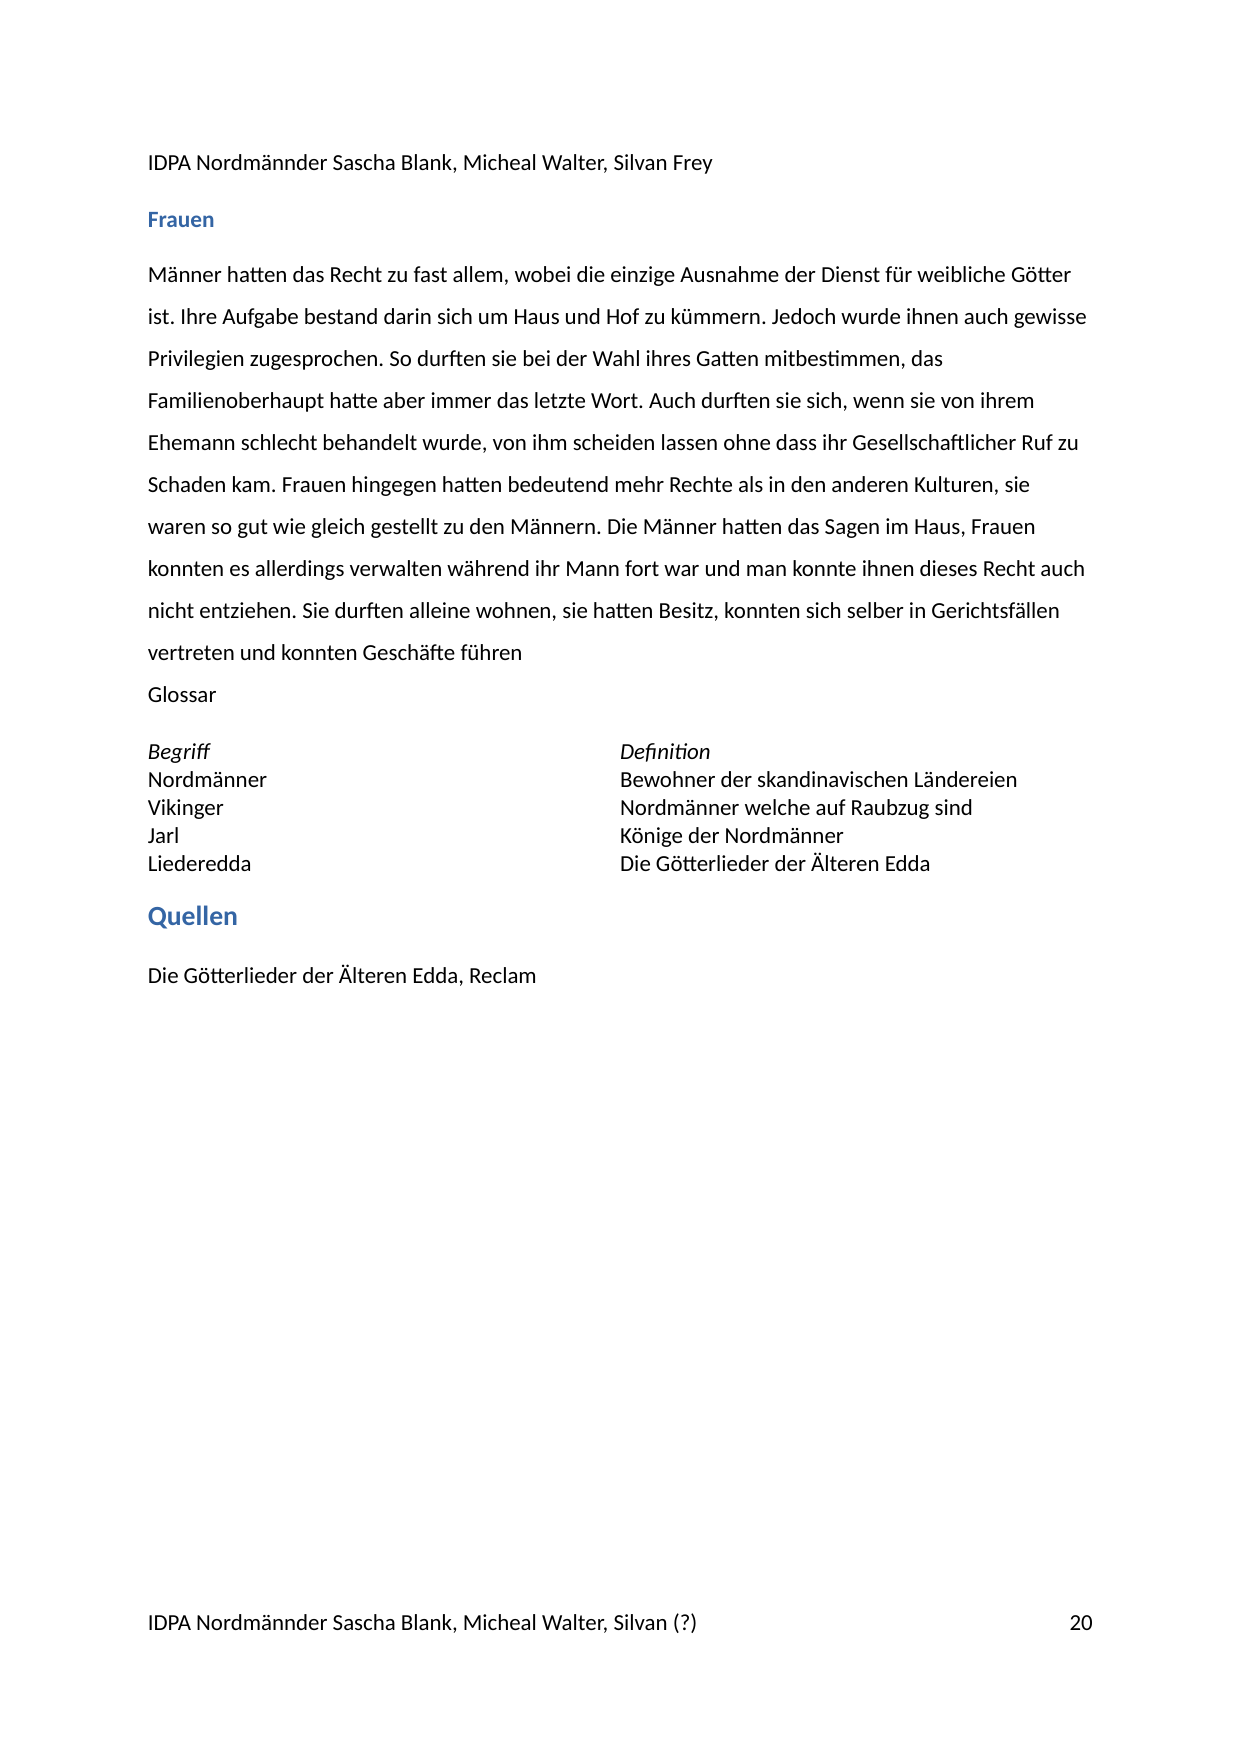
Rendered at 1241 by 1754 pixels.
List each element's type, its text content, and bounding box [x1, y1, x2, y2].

table_cell Die Götterlieder der Älteren Edda [620, 849, 1093, 877]
table_cell Könige der Nordmänner [620, 821, 1093, 849]
table_cell Liederedda [148, 849, 620, 877]
subtitle Quellen [148, 898, 1093, 932]
table_cell Nordmänner welche auf Raubzug sind [620, 793, 1093, 821]
subtitle Frauen [148, 205, 1093, 234]
text Glossar [148, 680, 1093, 708]
table_header Begriff [148, 737, 620, 765]
text Die Götterlieder der Älteren Edda, Reclam [148, 961, 1093, 989]
table_cell Bewohner der skandinavischen Ländereien [620, 765, 1093, 793]
text Männer hatten das Recht zu fast allem, wobei die einzige Ausnahme der Dienst für weibliche Götter ist. Ihre Aufgabe bestand darin sich um Haus und Hof zu kümmern. Jedoch wurde ihnen auch gewisse Privilegien zugesprochen. So durften sie bei der Wahl ihres Gatten mitbestimmen, das Familienoberhaupt hatte aber immer das letzte Wort. Auch durften sie sich, wenn sie von ihrem Ehemann schlecht behandelt wurde, von ihm scheiden lassen ohne dass ihr Gesellschaftlicher Ruf zu Schaden kam. Frauen hingegen hatten bedeutend mehr Rechte als in den anderen Kulturen, sie waren so gut wie gleich gestellt zu den Männern. Die Männer hatten das Sagen im Haus, Frauen konnten es allerdings verwalten während ihr Mann fort war und man konnte ihnen dieses Recht auch nicht entziehen. Sie durften alleine wohnen, sie hatten Besitz, konnten sich selber in Gerichtsfällen vertreten und konnten Geschäfte führen [148, 260, 1093, 666]
table_cell Nordmänner [148, 765, 620, 793]
table_cell Vikinger [148, 793, 620, 821]
table_cell Jarl [148, 821, 620, 849]
table_header Definition [620, 737, 1093, 765]
